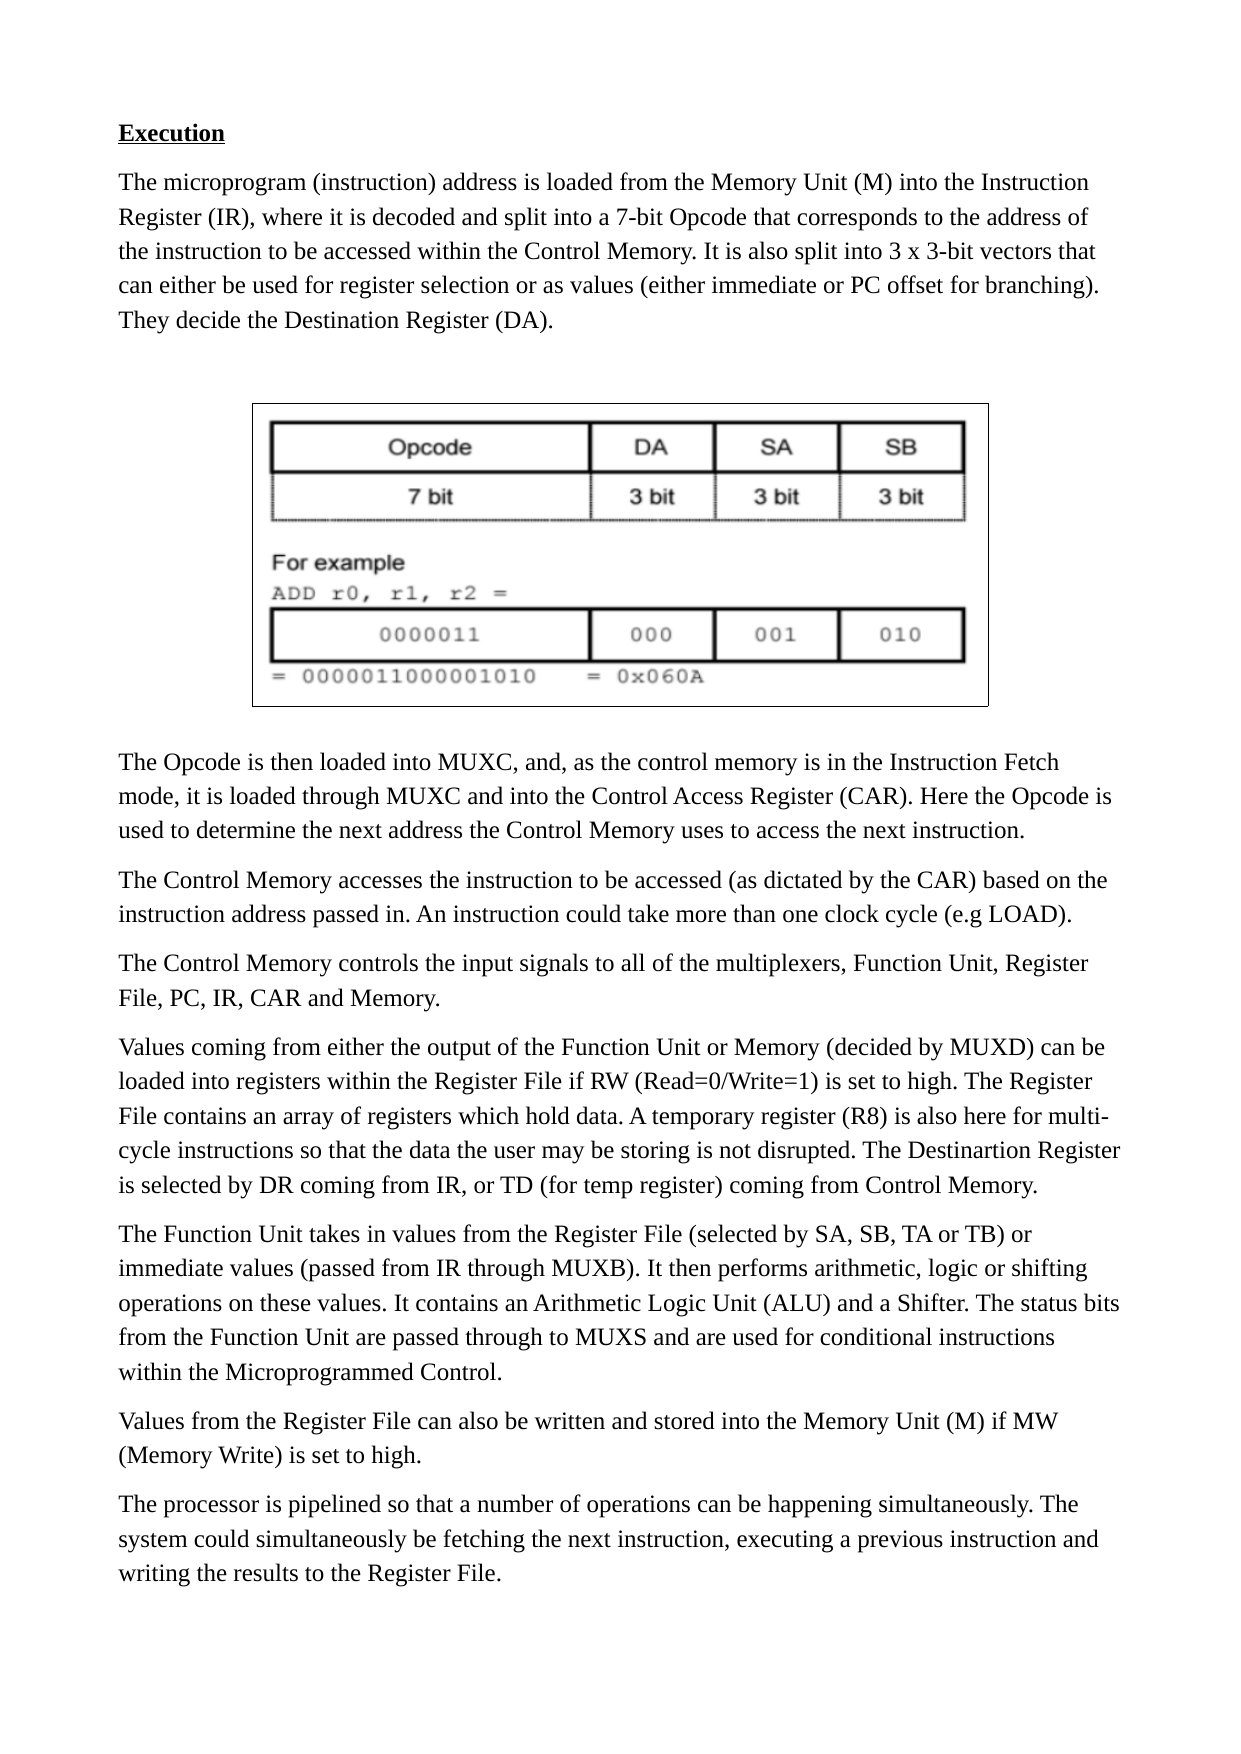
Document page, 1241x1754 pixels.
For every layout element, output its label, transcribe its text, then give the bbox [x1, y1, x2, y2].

text The processor is pipelined so that a number of operations can be happening simultaneously. The system could simultaneously be fetching the next instruction, executing a previous instruction and writing the results to the Register File. [118, 1489, 1122, 1587]
text Values coming from either the output of the Function Unit or Memory (decided by MUXD) can be loaded into registers within the Register File if RW (Read=0/Write=1) is set to high. The Register File contains an array of registers which hold data. A temporary register (R8) is also here for multi-cycle instructions so that the data the user may be storing is not disrupted. The Destinartion Register is selected by DR coming from IR, or TD (for temp register) coming from Control Memory. [118, 1032, 1122, 1198]
text The Control Memory accesses the instruction to be accessed (as dictated by the CAR) based on the instruction address passed in. An instruction could take more than one clock cycle (e.g LOAD). [118, 865, 1122, 928]
picture [255, 406, 986, 703]
text The Control Memory controls the input signals to all of the multiplexers, Function Unit, Register File, PC, IR, CAR and Memory. [118, 948, 1122, 1011]
text The Function Unit takes in values from the Register File (selected by SA, SB, TA or TB) or immediate values (passed from IR through MUXB). It then performs arithmetic, logic or shifting operations on these values. It contains an Arithmetic Logic Unit (ALU) and a Shifter. The status bits from the Function Unit are passed through to MUXS and are used for conditional instructions within the Microprogrammed Control. [118, 1219, 1122, 1385]
text The Opcode is then loaded into MUXC, and, as the control memory is in the Instruction Fetch mode, it is loaded through MUXC and into the Control Access Register (CAR). Here the Opcode is used to determine the next address the Control Memory uses to access the next instruction. [118, 747, 1122, 844]
text The microprogram (instruction) address is loaded from the Memory Unit (M) into the Instruction Register (IR), where it is decoded and split into a 7-bit Opcode that corresponds to the address of the instruction to be accessed within the Control Memory. It is also split into 3 x 3-bit vectors that can either be used for register selection or as values (either immediate or PC offset for branching). They decide the Destination Register (DA). [118, 167, 1122, 334]
text Execution [118, 118, 1122, 147]
text Values from the Register File can also be written and stored into the Memory Unit (M) if MW (Memory Write) is set to high. [118, 1406, 1122, 1469]
